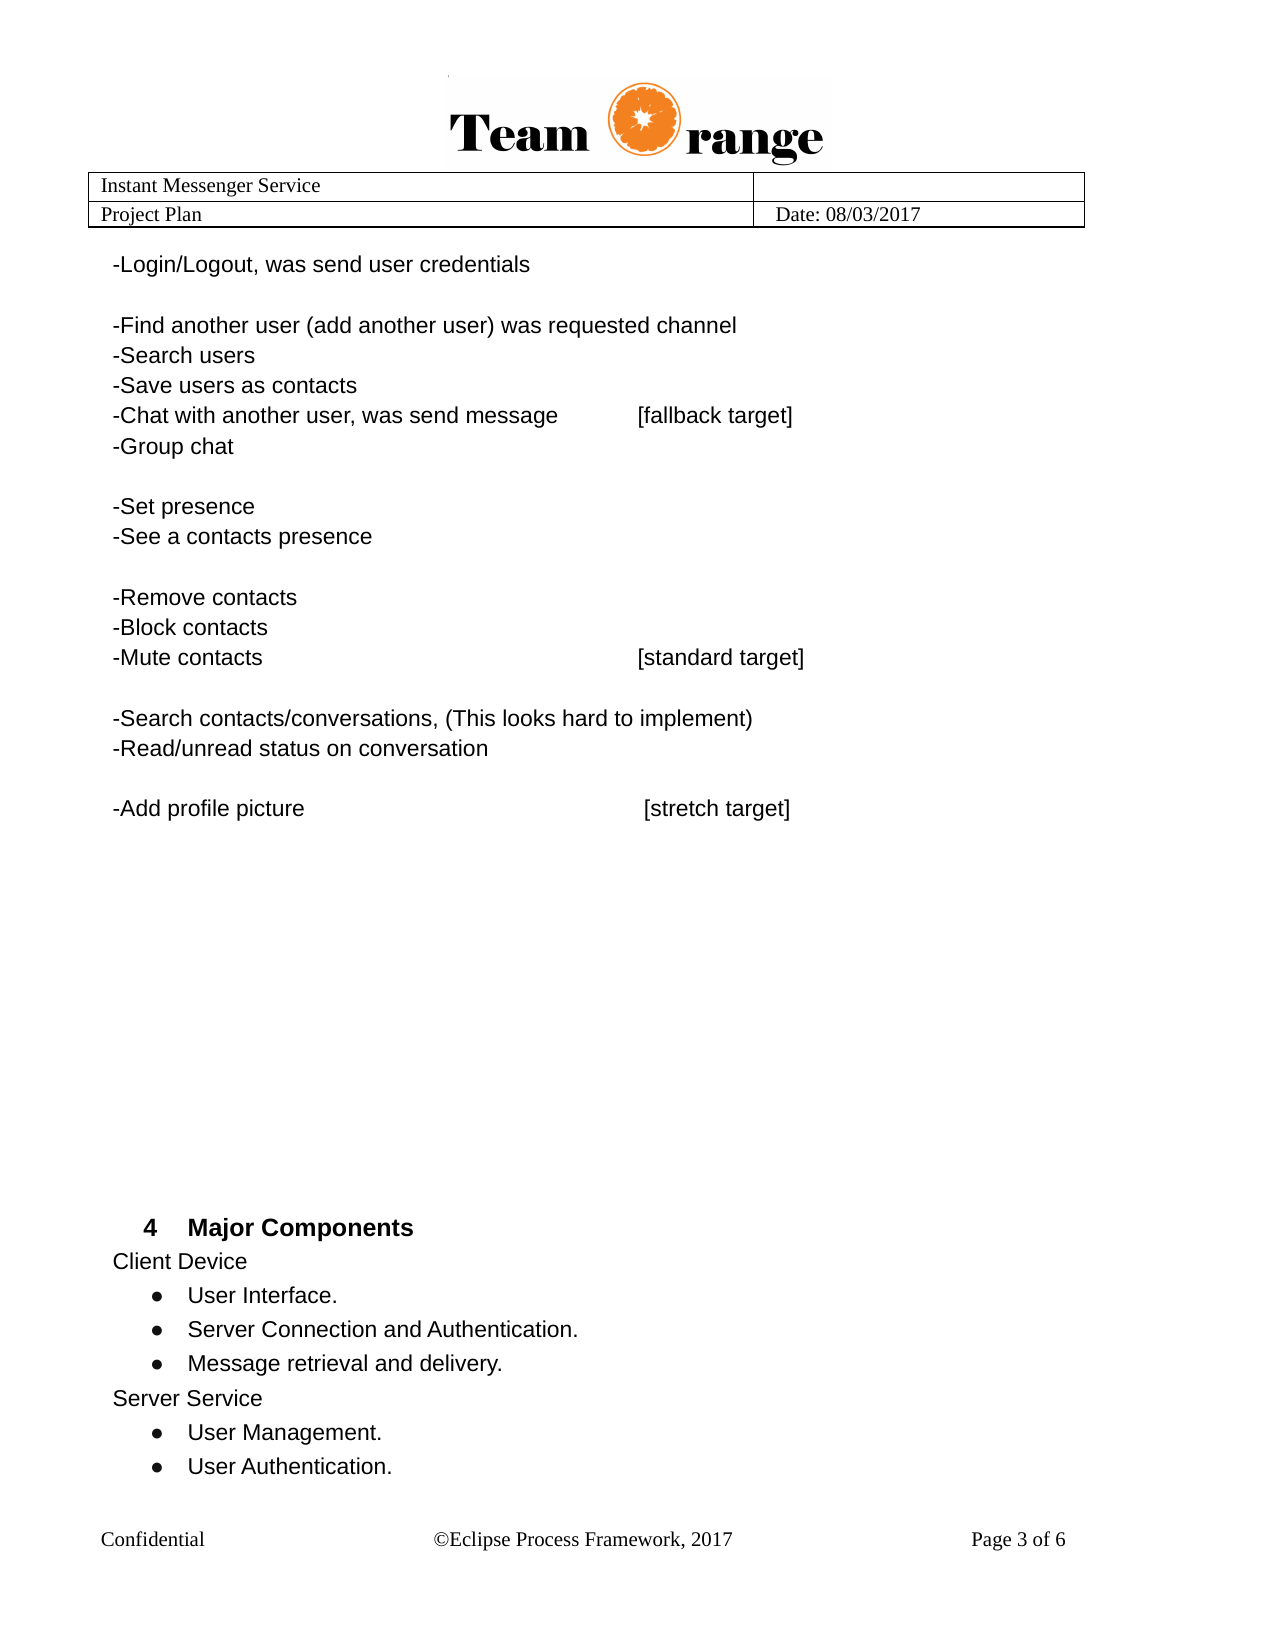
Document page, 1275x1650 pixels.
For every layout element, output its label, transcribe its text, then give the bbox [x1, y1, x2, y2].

text Server Service [112, 1384, 1162, 1411]
text -Chat with another user, was send message [fallback target] [112, 402, 1162, 429]
text -Read/unread status on conversation [112, 735, 1162, 761]
picture [444, 75, 831, 169]
text -Block contacts [112, 614, 1162, 640]
list Message retrieval and delivery. [187, 1350, 1162, 1377]
text -Add profile picture [stretch target] [112, 795, 1162, 852]
text -Set presence [112, 493, 1162, 519]
text -Login/Logout, was send user credentials [112, 251, 1162, 278]
text -Search contacts/conversations, (This looks hard to implement) [112, 704, 1162, 731]
list User Interface. [187, 1282, 1162, 1308]
list User Management. [187, 1419, 1162, 1445]
list Server Connection and Authentication. [187, 1316, 1162, 1343]
text -Group chat [112, 433, 1162, 459]
text -Find another user (add another user) was requested channel -Search users -Save users as contacts [112, 312, 1162, 399]
subtitle Major Components [150, 1213, 1162, 1242]
list User Authentication. [187, 1453, 1162, 1479]
text -Mute contacts [standard target] [112, 644, 1162, 671]
text Client Device [112, 1248, 1162, 1274]
text -See a contacts presence [112, 523, 1162, 580]
text -Remove contacts [112, 584, 1162, 610]
